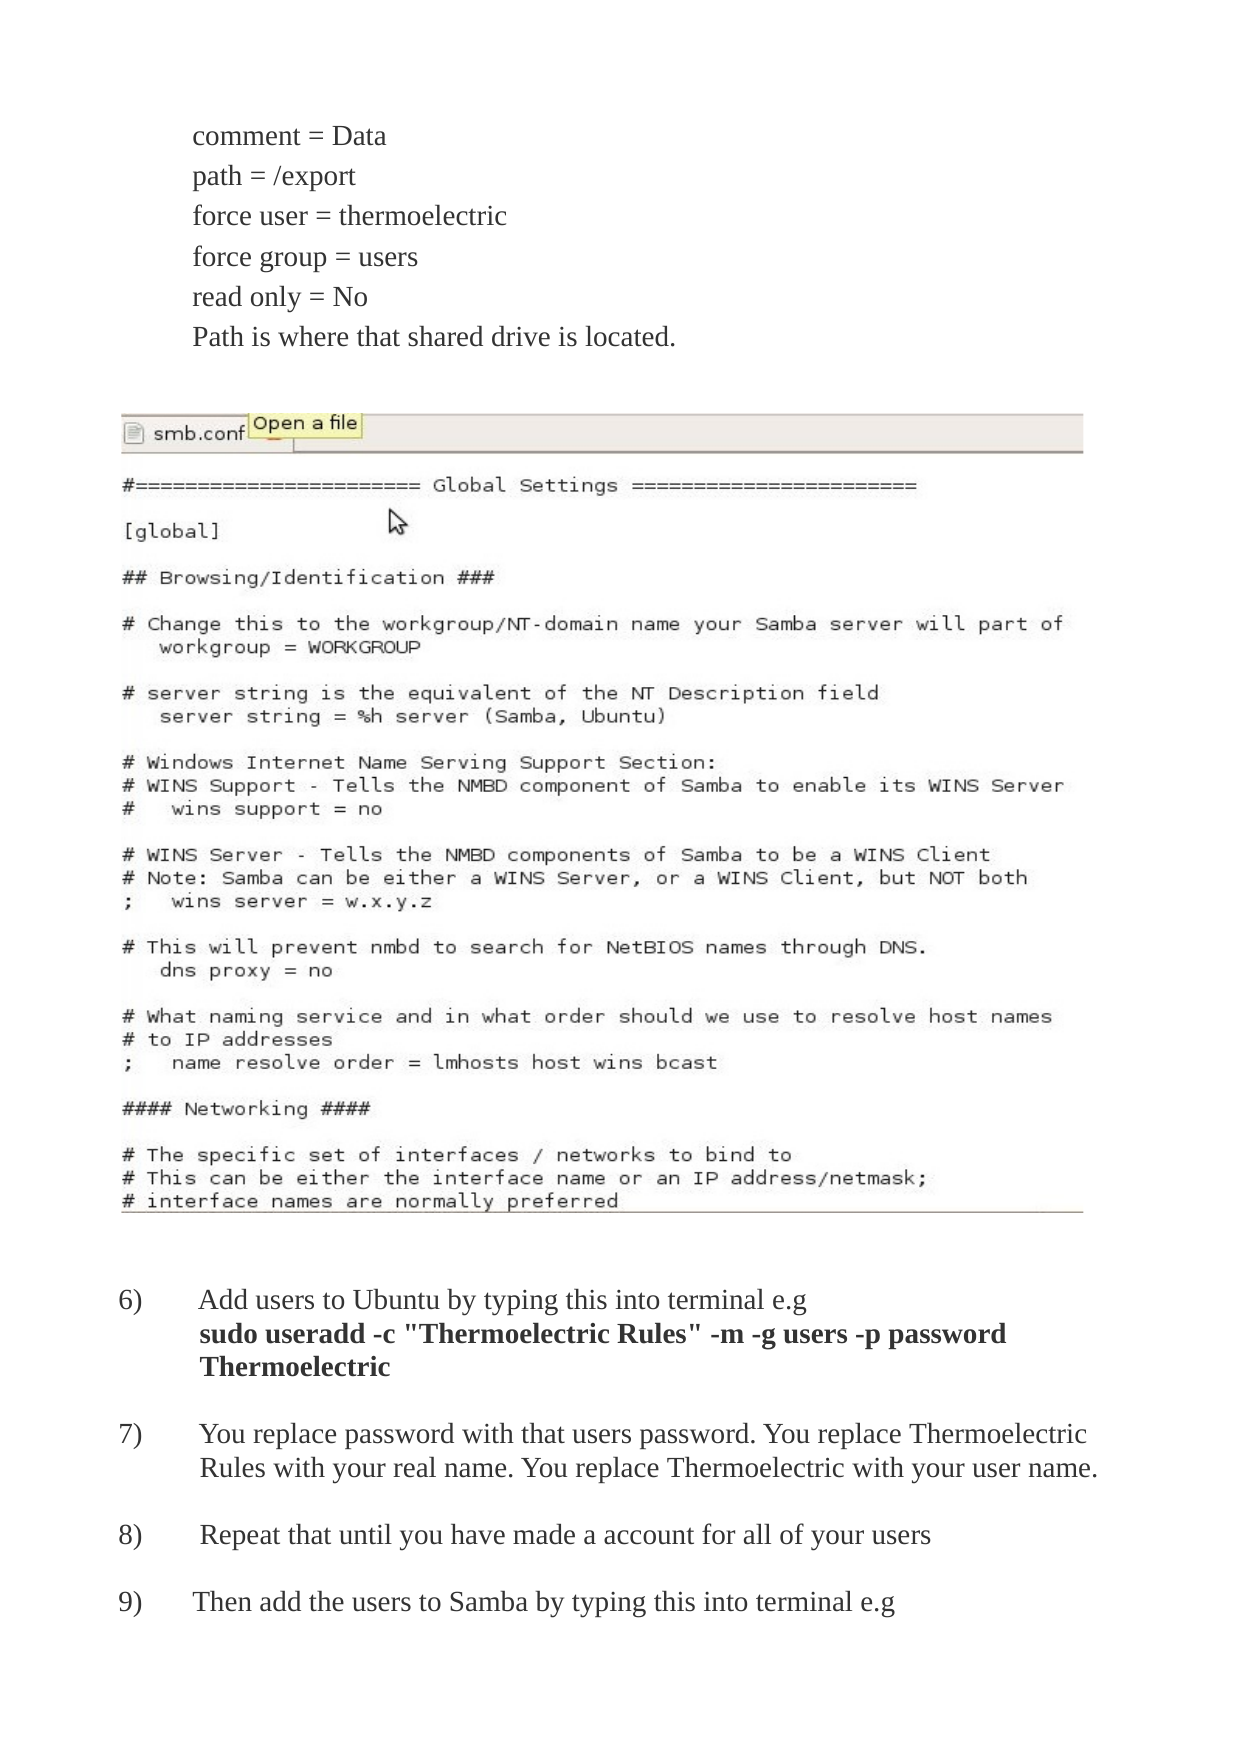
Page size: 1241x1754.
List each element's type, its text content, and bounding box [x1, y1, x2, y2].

text 6) Add users to Ubuntu by typing this into terminal e.g sudo useradd -c "Thermoelectric Rules" -m -g users -p password Thermoelectric 7) You replace password with that users password. You replace Thermoelectric Rules with your real name. You replace Thermoelectric with your user name. 8) Repeat that until you have made a account for all of your users 9) Then add the users to Samba by typing this into terminal e.g [118, 1282, 1122, 1618]
picture [121, 413, 1084, 1213]
text comment = Data path = /export force user = thermoelectric force group = users read only = No Path is where that shared drive is located. [118, 118, 1122, 353]
